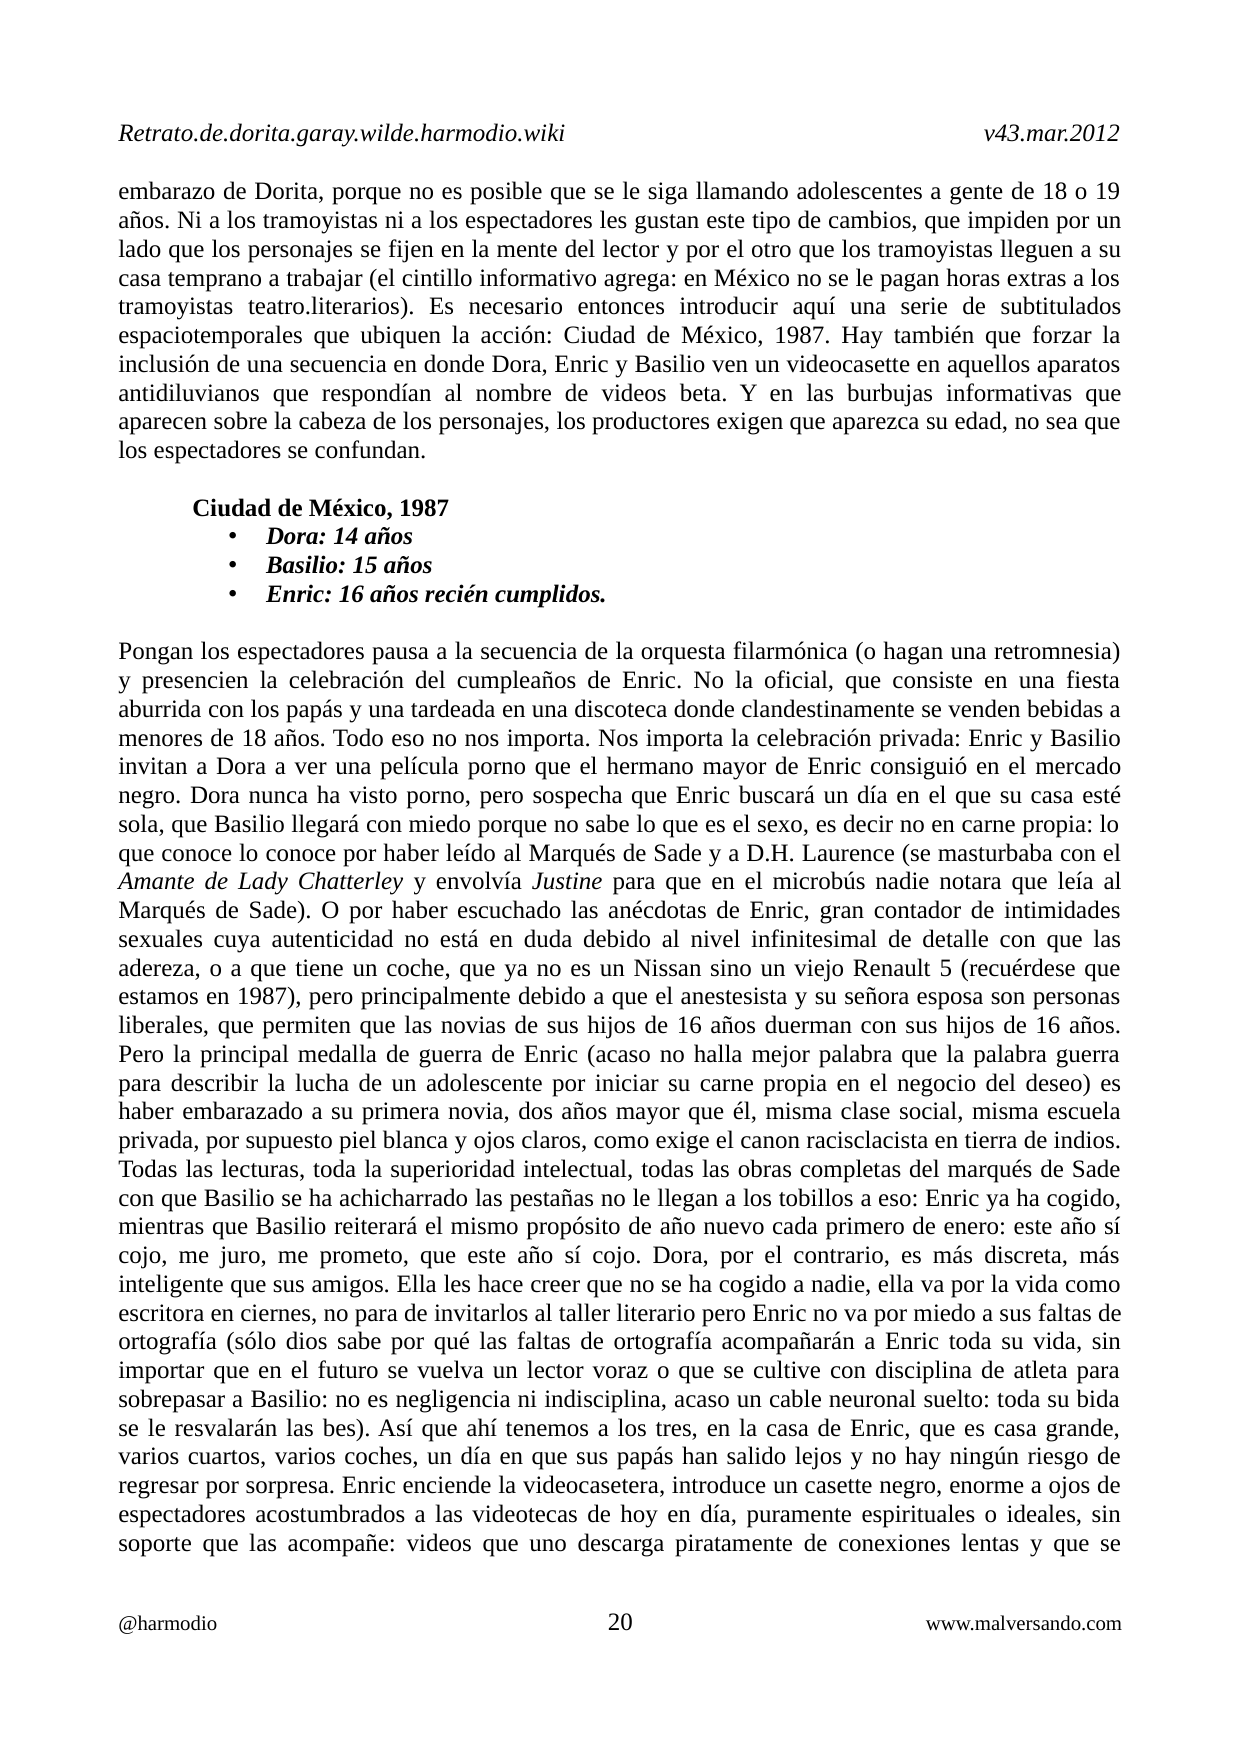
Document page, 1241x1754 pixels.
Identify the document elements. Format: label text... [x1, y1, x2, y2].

list Enric: 16 años recién cumplidos. [228, 579, 1122, 608]
list Dora: 14 años [228, 521, 1122, 550]
text Ciudad de México, 1987 [192, 493, 1122, 521]
text embarazo de Dorita, porque no es posible que se le siga llamando adolescentes a gente de 18 o 19 años. Ni a los tramoyistas ni a los espectadores les gustan este tipo de cambios, que impiden por un lado que los personajes se fijen en la mente del lector y por el otro que los tramoyistas lleguen a su casa temprano a trabajar (el cintillo informativo agrega: en México no se le pagan horas extras a los tramoyistas teatro.literarios). Es necesario entonces introducir aquí una serie de subtitulados espaciotemporales que ubiquen la acción: Ciudad de México, 1987. Hay también que forzar la inclusión de una secuencia en donde Dora, Enric y Basilio ven un videocasette en aquellos aparatos antidiluvianos que respondían al nombre de videos beta. Y en las burbujas informativas que aparecen sobre la cabeza de los personajes, los productores exigen que aparezca su edad, no sea que los espectadores se confundan. [118, 176, 1122, 464]
list Basilio: 15 años [228, 550, 1122, 579]
text Pongan los espectadores pausa a la secuencia de la orquesta filarmónica (o hagan una retromnesia) y presencien la celebración del cumpleaños de Enric. No la oficial, que consiste en una fiesta aburrida con los papás y una tardeada en una discoteca donde clandestinamente se venden bebidas a menores de 18 años. Todo eso no nos importa. Nos importa la celebración privada: Enric y Basilio invitan a Dora a ver una película porno que el hermano mayor de Enric consiguió en el mercado negro. Dora nunca ha visto porno, pero sospecha que Enric buscará un día en el que su casa esté sola, que Basilio llegará con miedo porque no sabe lo que es el sexo, es decir no en carne propia: lo que conoce lo conoce por haber leído al Marqués de Sade y a D.H. Laurence (se masturbaba con el Amante de Lady Chatterley y envolvía Justine para que en el microbús nadie notara que leía al Marqués de Sade). O por haber escuchado las anécdotas de Enric, gran contador de intimidades sexuales cuya autenticidad no está en duda debido al nivel infinitesimal de detalle con que las adereza, o a que tiene un coche, que ya no es un Nissan sino un viejo Renault 5 (recuérdese que estamos en 1987), pero principalmente debido a que el anestesista y su señora esposa son personas liberales, que permiten que las novias de sus hijos de 16 años duerman con sus hijos de 16 años. Pero la principal medalla de guerra de Enric (acaso no halla mejor palabra que la palabra guerra para describir la lucha de un adolescente por iniciar su carne propia en el negocio del deseo) es haber embarazado a su primera novia, dos años mayor que él, misma clase social, misma escuela privada, por supuesto piel blanca y ojos claros, como exige el canon racisclacista en tierra de indios. Todas las lecturas, toda la superioridad intelectual, todas las obras completas del marqués de Sade con que Basilio se ha achicharrado las pestañas no le llegan a los tobillos a eso: Enric ya ha cogido, mientras que Basilio reiterará el mismo propósito de año nuevo cada primero de enero: este año sí cojo, me juro, me prometo, que este año sí cojo. Dora, por el contrario, es más discreta, más inteligente que sus amigos. Ella les hace creer que no se ha cogido a nadie, ella va por la vida como escritora en ciernes, no para de invitarlos al taller literario pero Enric no va por miedo a sus faltas de ortografía (sólo dios sabe por qué las faltas de ortografía acompañarán a Enric toda su vida, sin importar que en el futuro se vuelva un lector voraz o que se cultive con disciplina de atleta para sobrepasar a Basilio: no es negligencia ni indisciplina, acaso un cable neuronal suelto: toda su bida se le resvalarán las bes). Así que ahí tenemos a los tres, en la casa de Enric, que es casa grande, varios cuartos, varios coches, un día en que sus papás han salido lejos y no hay ningún riesgo de regresar por sorpresa. Enric enciende la videocasetera, introduce un casette negro, enorme a ojos de espectadores acostumbrados a las videotecas de hoy en día, puramente espirituales o ideales, sin soporte que las acompañe: videos que uno descarga piratamente de conexiones lentas y que se [118, 636, 1122, 1556]
